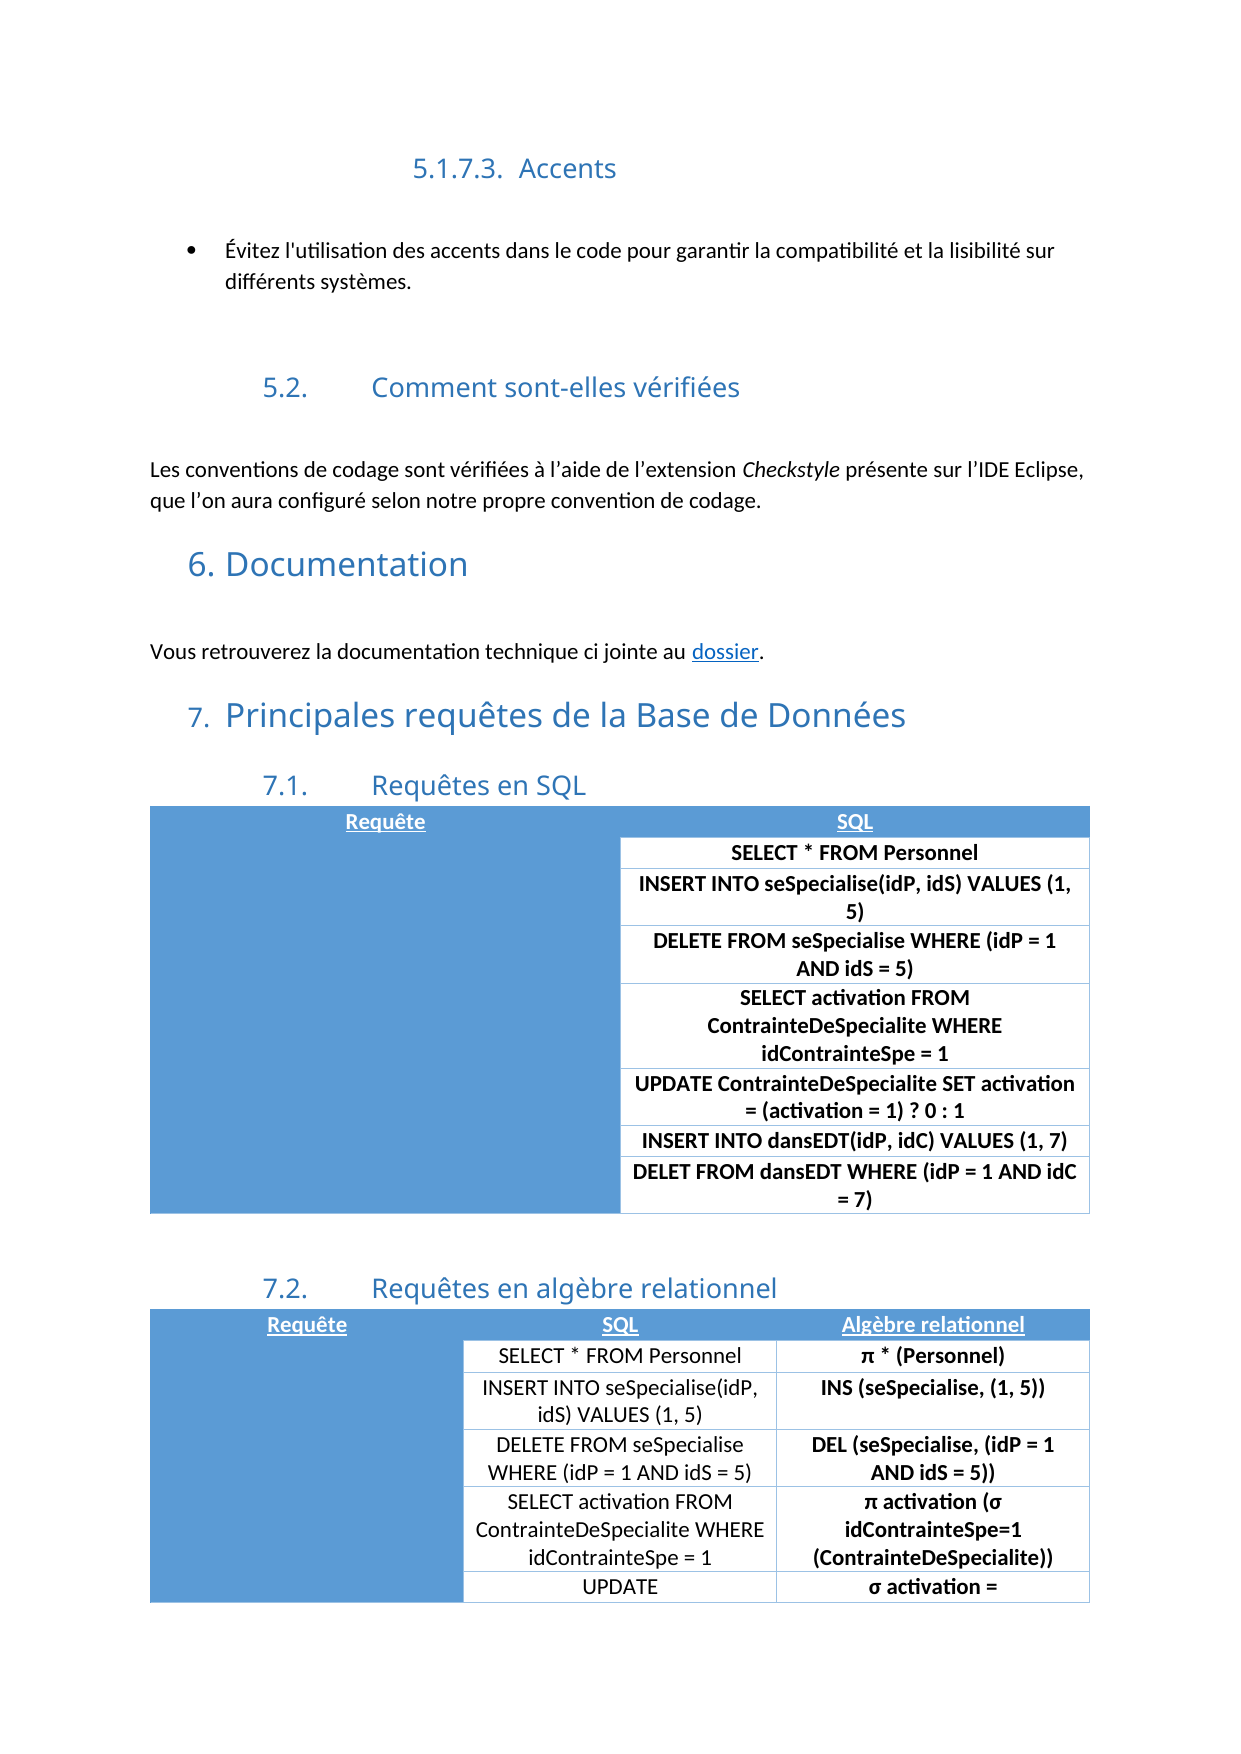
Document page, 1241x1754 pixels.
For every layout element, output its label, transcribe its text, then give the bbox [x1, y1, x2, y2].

table_cell SELECT * FROM Personnel [621, 838, 1089, 868]
table_header Requête [151, 1310, 463, 1602]
table_cell DELETE FROM seSpecialise WHERE (idP = 1 AND idS = 5) [621, 926, 1089, 982]
table_cell DEL (seSpecialise, (idP = 1 AND idS = 5)) [777, 1430, 1089, 1486]
list Évitez l'utilisation des accents dans le code pour garantir la compatibilité et la lisibilité sur différents systèmes. [187, 237, 1090, 295]
subtitle Accents [412, 150, 1090, 187]
subtitle Principales requêtes de la Base de Données [187, 692, 1090, 737]
table_cell UPDATE [464, 1572, 776, 1602]
table_cell INS (seSpecialise, (1, 5)) [777, 1373, 1089, 1429]
table_cell DELETE FROM seSpecialise WHERE (idP = 1 AND idS = 5) [464, 1430, 776, 1486]
table_cell INSERT INTO seSpecialise(idP, idS) VALUES (1, 5) [464, 1373, 776, 1429]
table_cell π activation (σ idContrainteSpe=1 (ContrainteDeSpecialite)) [777, 1487, 1089, 1571]
subtitle Requêtes en algèbre relationnel [262, 1269, 1090, 1306]
table_cell DELET FROM dansEDT WHERE (idP = 1 AND idC = 7) [621, 1157, 1089, 1213]
table_cell SELECT activation FROM ContrainteDeSpecialite WHERE idContrainteSpe = 1 [464, 1487, 776, 1571]
table_cell σ activation = [777, 1572, 1089, 1602]
subtitle Requêtes en SQL [262, 766, 1090, 803]
table_cell π * (Personnel) [777, 1341, 1089, 1372]
table_header SQL [464, 1310, 776, 1340]
text Les conventions de codage sont vérifiées à l’aide de l’extension Checkstyle présente sur l’IDE Eclipse, que l’on aura configuré selon notre propre convention de codage. [150, 456, 1090, 514]
table_cell SELECT activation FROM ContrainteDeSpecialite WHERE idContrainteSpe = 1 [621, 984, 1089, 1068]
table_cell UPDATE ContrainteDeSpecialite SET activation = (activation = 1) ? 0 : 1 [621, 1069, 1089, 1125]
text Vous retrouverez la documentation technique ci jointe au dossier. [150, 637, 1090, 665]
table_header SQL [621, 807, 1089, 837]
table_header Requête [151, 807, 620, 1213]
table_cell INSERT INTO seSpecialise(idP, idS) VALUES (1, 5) [621, 869, 1089, 925]
subtitle Documentation [187, 541, 1090, 586]
table_header Algèbre relationnel [777, 1310, 1089, 1340]
table_cell SELECT * FROM Personnel [464, 1341, 776, 1372]
subtitle Comment sont-elles vérifiées [262, 369, 1090, 406]
table_cell INSERT INTO dansEDT(idP, idC) VALUES (1, 7) [621, 1126, 1089, 1156]
